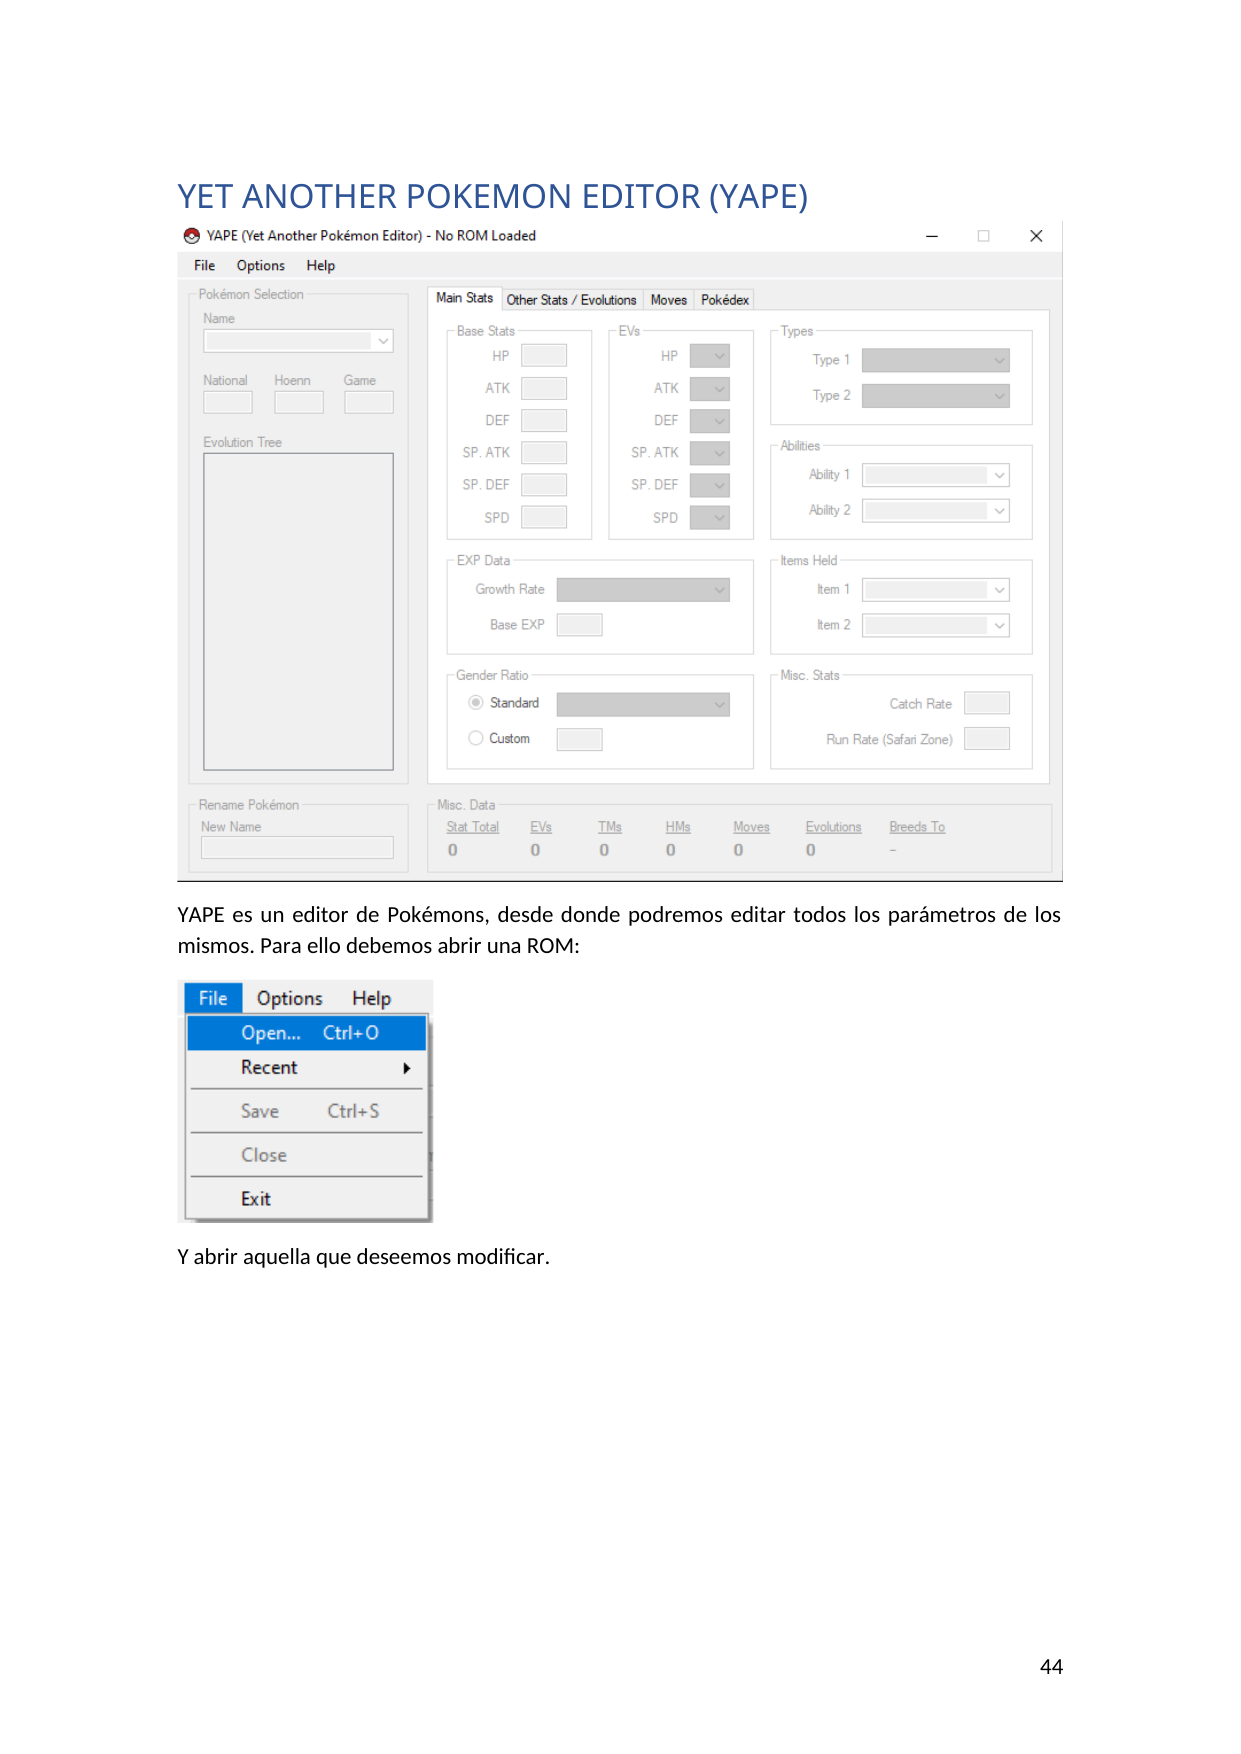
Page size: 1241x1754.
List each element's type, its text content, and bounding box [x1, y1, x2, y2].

text YAPE es un editor de Pokémons, desde donde podremos editar todos los parámetros de los mismos. Para ello debemos abrir una ROM: [177, 901, 1063, 959]
subtitle YET ANOTHER POKEMON EDITOR (YAPE) [177, 173, 1063, 218]
text Y abrir aquella que deseemos modificar. [177, 1242, 1063, 1270]
picture [177, 221, 1063, 882]
picture [177, 977, 434, 1223]
